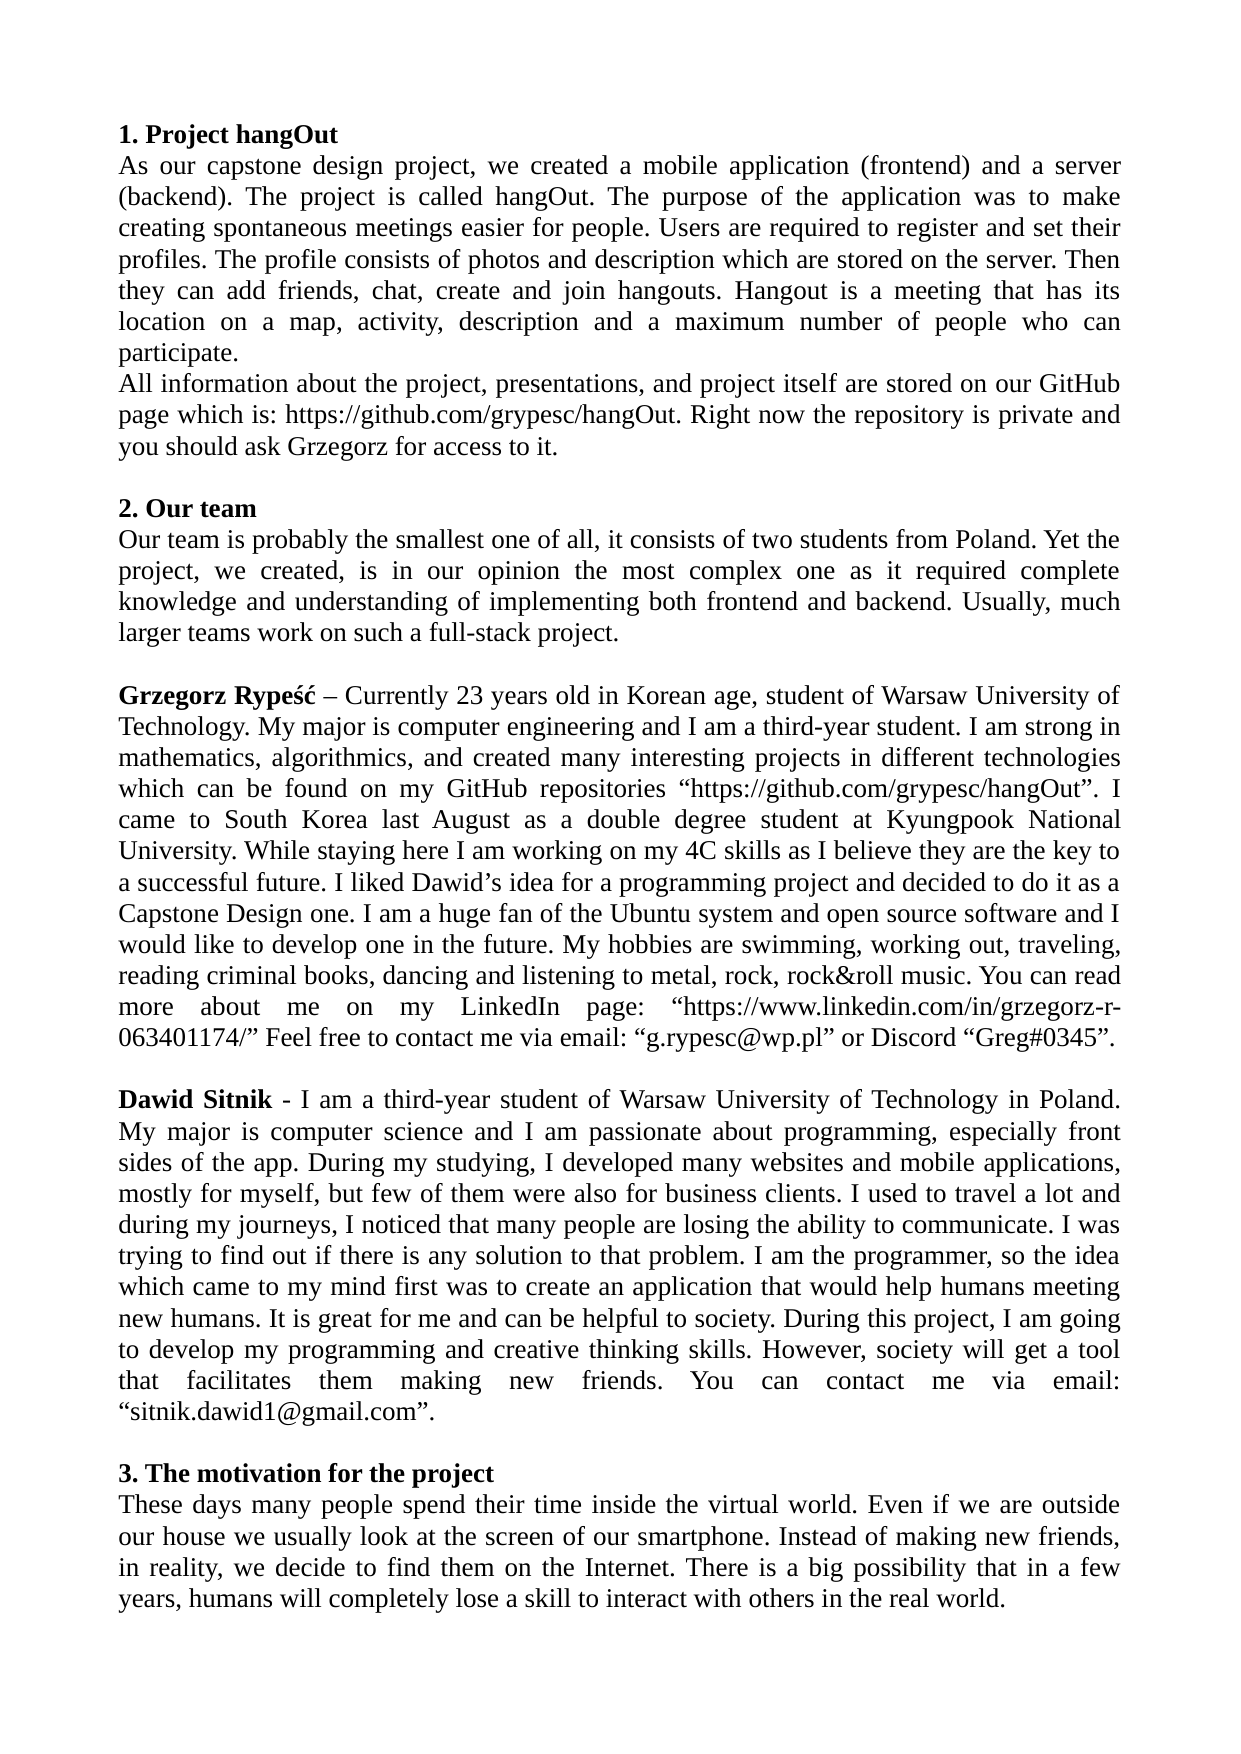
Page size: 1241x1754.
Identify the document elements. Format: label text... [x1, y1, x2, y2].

text 1. Project hangOut [118, 118, 1122, 149]
text These days many people spend their time inside the virtual world. Even if we are outside our house we usually look at the screen of our smartphone. Instead of making new friends, in reality, we decide to find them on the Internet. There is a big possibility that in a few years, humans will completely lose a skill to interact with others in the real world. [118, 1488, 1122, 1613]
text Our team is probably the smallest one of all, it consists of two students from Poland. Yet the project, we created, is in our opinion the most complex one as it required complete knowledge and understanding of implementing both frontend and backend. Usually, much larger teams work on such a full-stack project. [118, 523, 1122, 648]
text 3. The motivation for the project [118, 1457, 1122, 1488]
text As our capstone design project, we created a mobile application (frontend) and a server (backend). The project is called hangOut. The purpose of the application was to make creating spontaneous meetings easier for people. Users are required to register and set their profiles. The profile consists of photos and description which are stored on the server. Then they can add friends, chat, create and join hangouts. Hangout is a meeting that has its location on a map, activity, description and a maximum number of people who can participate. [118, 149, 1122, 367]
text All information about the project, presentations, and project itself are stored on our GitHub page which is: https://github.com/grypesc/hangOut. Right now the repository is private and you should ask Grzegorz for access to it. [118, 367, 1122, 461]
text Grzegorz Rypeść – Currently 23 years old in Korean age, student of Warsaw University of Technology. My major is computer engineering and I am a third-year student. I am strong in mathematics, algorithmics, and created many interesting projects in different technologies which can be found on my GitHub repositories “https://github.com/grypesc/hangOut”. I came to South Korea last August as a double degree student at Kyungpook National University. While staying here I am working on my 4C skills as I believe they are the key to a successful future. I liked Dawid’s idea for a programming project and decided to do it as a Capstone Design one. I am a huge fan of the Ubuntu system and open source software and I would like to develop one in the future. My hobbies are swimming, working out, traveling, reading criminal books, dancing and listening to metal, rock, rock&roll music. You can read more about me on my LinkedIn page: “https://www.linkedin.com/in/grzegorz-r-063401174/” Feel free to contact me via email: “g.rypesc@wp.pl” or Discord “Greg#0345”. [118, 679, 1122, 1052]
text Dawid Sitnik - I am a third-year student of Warsaw University of Technology in Poland. My major is computer science and I am passionate about programming, especially front sides of the app. During my studying, I developed many websites and mobile applications, mostly for myself, but few of them were also for business clients. I used to travel a lot and during my journeys, I noticed that many people are losing the ability to communicate. I was trying to find out if there is any solution to that problem. I am the programmer, so the idea which came to my mind first was to create an application that would help humans meeting new humans. It is great for me and can be helpful to society. During this project, I am going to develop my programming and creative thinking skills. However, society will get a tool that facilitates them making new friends. You can contact me via email: “sitnik.dawid1@gmail.com”. [118, 1084, 1122, 1426]
text 2. Our team [118, 492, 1122, 523]
